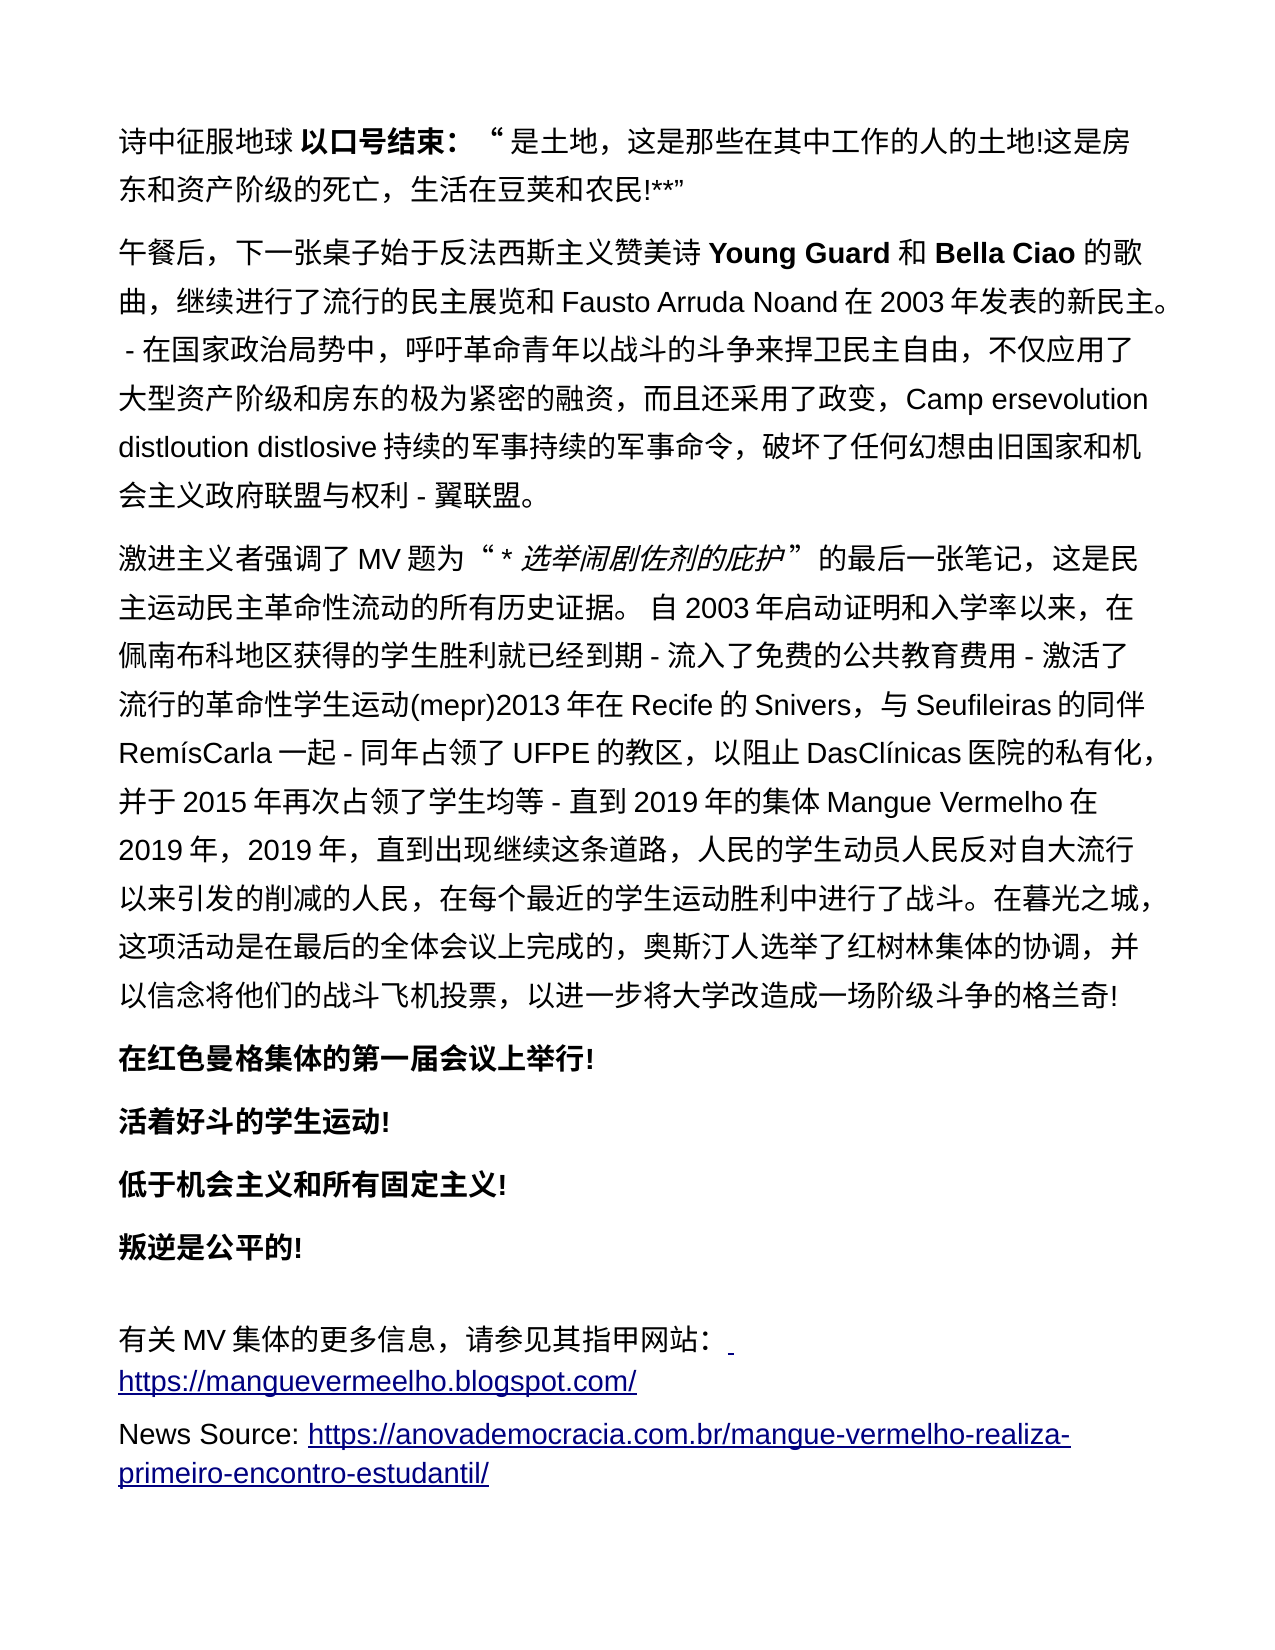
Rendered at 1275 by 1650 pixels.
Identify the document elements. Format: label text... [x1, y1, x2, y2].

text 诗中征服地球 以口号结束：“ 是土地，这是那些在其中工作的人的土地!这是房东和资产阶级的死亡，生活在豆荚和农民!**” [118, 118, 1157, 209]
text 午餐后，下一张桌子始于反法西斯主义赞美诗 Young Guard 和 Bella Ciao 的歌曲，继续进行了流行的民主展览和Fausto Arruda Noand在2003年发表的新民主。 - 在国家政治局势中，呼吁革命青年以战斗的斗争来捍卫民主自由，不仅应用了大型资产阶级和房东的极为紧密的融资，而且还采用了政变，Camp ersevolution distloution distlosive持续的军事持续的军事命令，破坏了任何幻想由旧国家和机会主义政府联盟与权利 - 翼联盟。 [118, 230, 1157, 515]
text 活着好斗的学生运动! [118, 1099, 1157, 1141]
text 激进主义者强调了MV题为“ * 选举闹剧佐剂的庇护 ”的最后一张笔记，这是民主运动民主革命性流动的所有历史证据。 自2003年启动证明和入学率以来，在佩南布科地区获得的学生胜利就已经到期 - 流入了免费的公共教育费用 - 激活了流行的革命性学生运动(mepr)2013年在Recife的Snivers，与Seufileiras的同伴RemísCarla一起 - 同年占领了UFPE的教区，以阻止DasClínicas医院的私有化，并于2015年再次占领了学生均等 - 直到2019年的集体Mangue Vermelho在2019年，2019年，直到出现继续这条道路，人民的学生动员人民反对自大流行以来引发的削减的人民，在每个最近的学生运动胜利中进行了战斗。在暮光之城，这项活动是在最后的全体会议上完成的，奥斯汀人选举了红树林集体的协调，并以信念将他们的战斗飞机投票，以进一步将大学改造成一场阶级斗争的格兰奇! [118, 536, 1157, 1015]
text 在红色曼格集体的第一届会议上举行! [118, 1036, 1157, 1078]
text 有关MV集体的更多信息，请参见其指甲网站： https://manguevermeelho.blogspot.com/ [118, 1317, 1157, 1398]
text 低于机会主义和所有固定主义! [118, 1162, 1157, 1204]
text 叛逆是公平的! [118, 1225, 1157, 1267]
text News Source: https://anovademocracia.com.br/mangue-vermelho-realiza-primeiro-encontro-estudantil/ [118, 1417, 1157, 1489]
